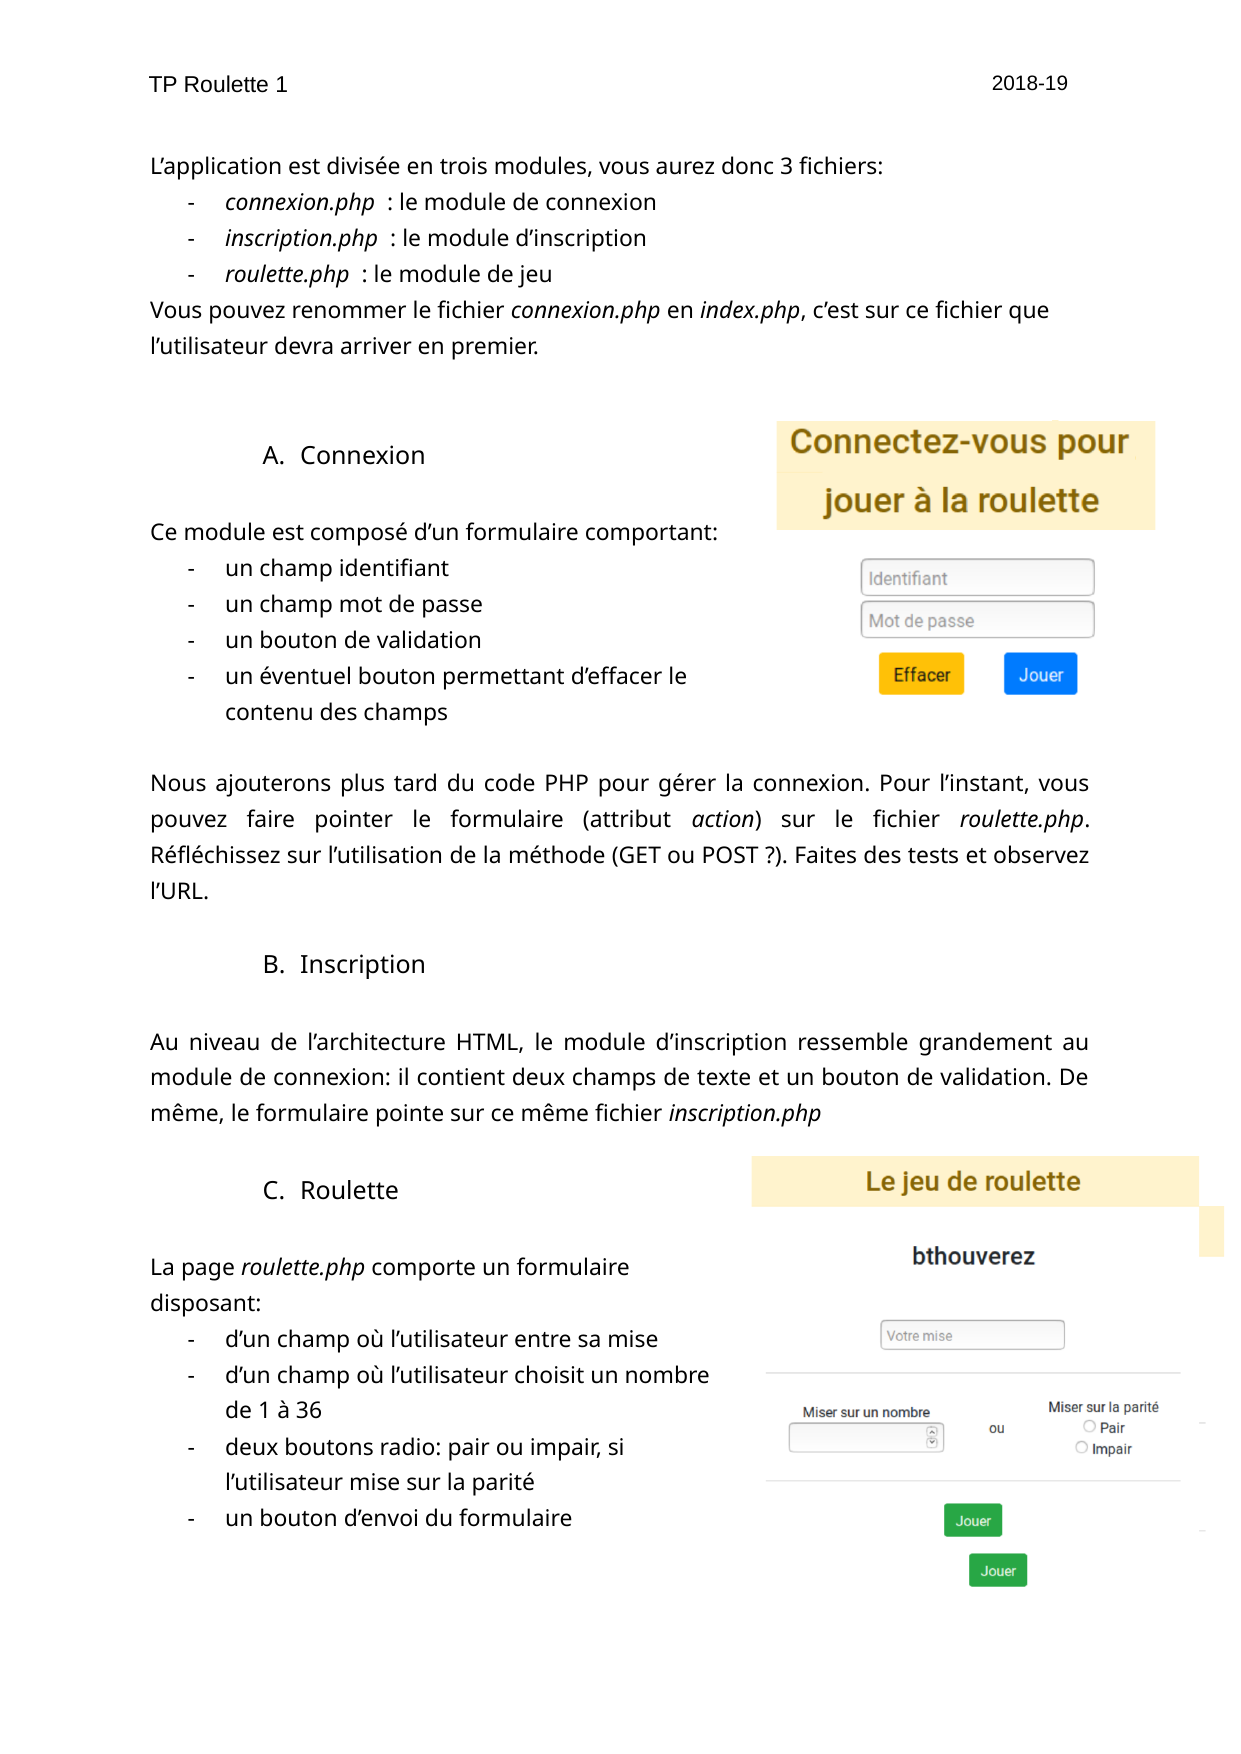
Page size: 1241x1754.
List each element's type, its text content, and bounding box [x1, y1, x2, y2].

list un bouton de validation [187, 624, 776, 655]
text Vous pouvez renommer le fichier connexion.php en index.php, c’est sur ce fichier que l’utilisateur devra arriver en premier. [150, 294, 1090, 361]
picture [751, 1156, 1225, 1597]
list d’un champ où l’utilisateur choisit un nombre de 1 à 36 [187, 1358, 751, 1426]
list Inscription [262, 947, 1090, 981]
list un champ mot de passe [187, 588, 776, 619]
list un champ identifiant [187, 552, 776, 583]
text L’application est divisée en trois modules, vous aurez donc 3 fichiers: [150, 150, 1090, 181]
list connexion.php : le module de connexion [187, 186, 1090, 217]
list d’un champ où l’utilisateur entre sa mise [187, 1323, 751, 1354]
list un éventuel bouton permettant d’effacer le contenu des champs [187, 659, 1090, 727]
list deux boutons radio: pair ou impair, si l’utilisateur mise sur la parité [187, 1430, 751, 1498]
picture [776, 420, 1156, 712]
list Connexion [262, 437, 776, 472]
list roulette.php : le module de jeu [187, 258, 1090, 289]
list Roulette [262, 1172, 751, 1206]
text Ce module est composé d’un formulaire comportant: [150, 516, 776, 547]
text Nous ajouterons plus tard du code PHP pour gérer la connexion. Pour l’instant, vous pouvez faire pointer le formulaire (attribut action) sur le fichier roulette.php. Réfléchissez sur l’utilisation de la méthode (GET ou POST ?). Faites des tests et observez l’URL. [150, 767, 1090, 906]
text Au niveau de l’architecture HTML, le module d’inscription ressemble grandement au module de connexion: il contient deux champs de texte et un bouton de validation. De même, le formulaire pointe sur ce même fichier inscription.php [150, 1025, 1090, 1128]
list un bouton d’envoi du formulaire [187, 1502, 751, 1533]
text La page roulette.php comporte un formulaire disposant: [150, 1251, 751, 1318]
list inscription.php : le module d’inscription [187, 222, 1090, 253]
